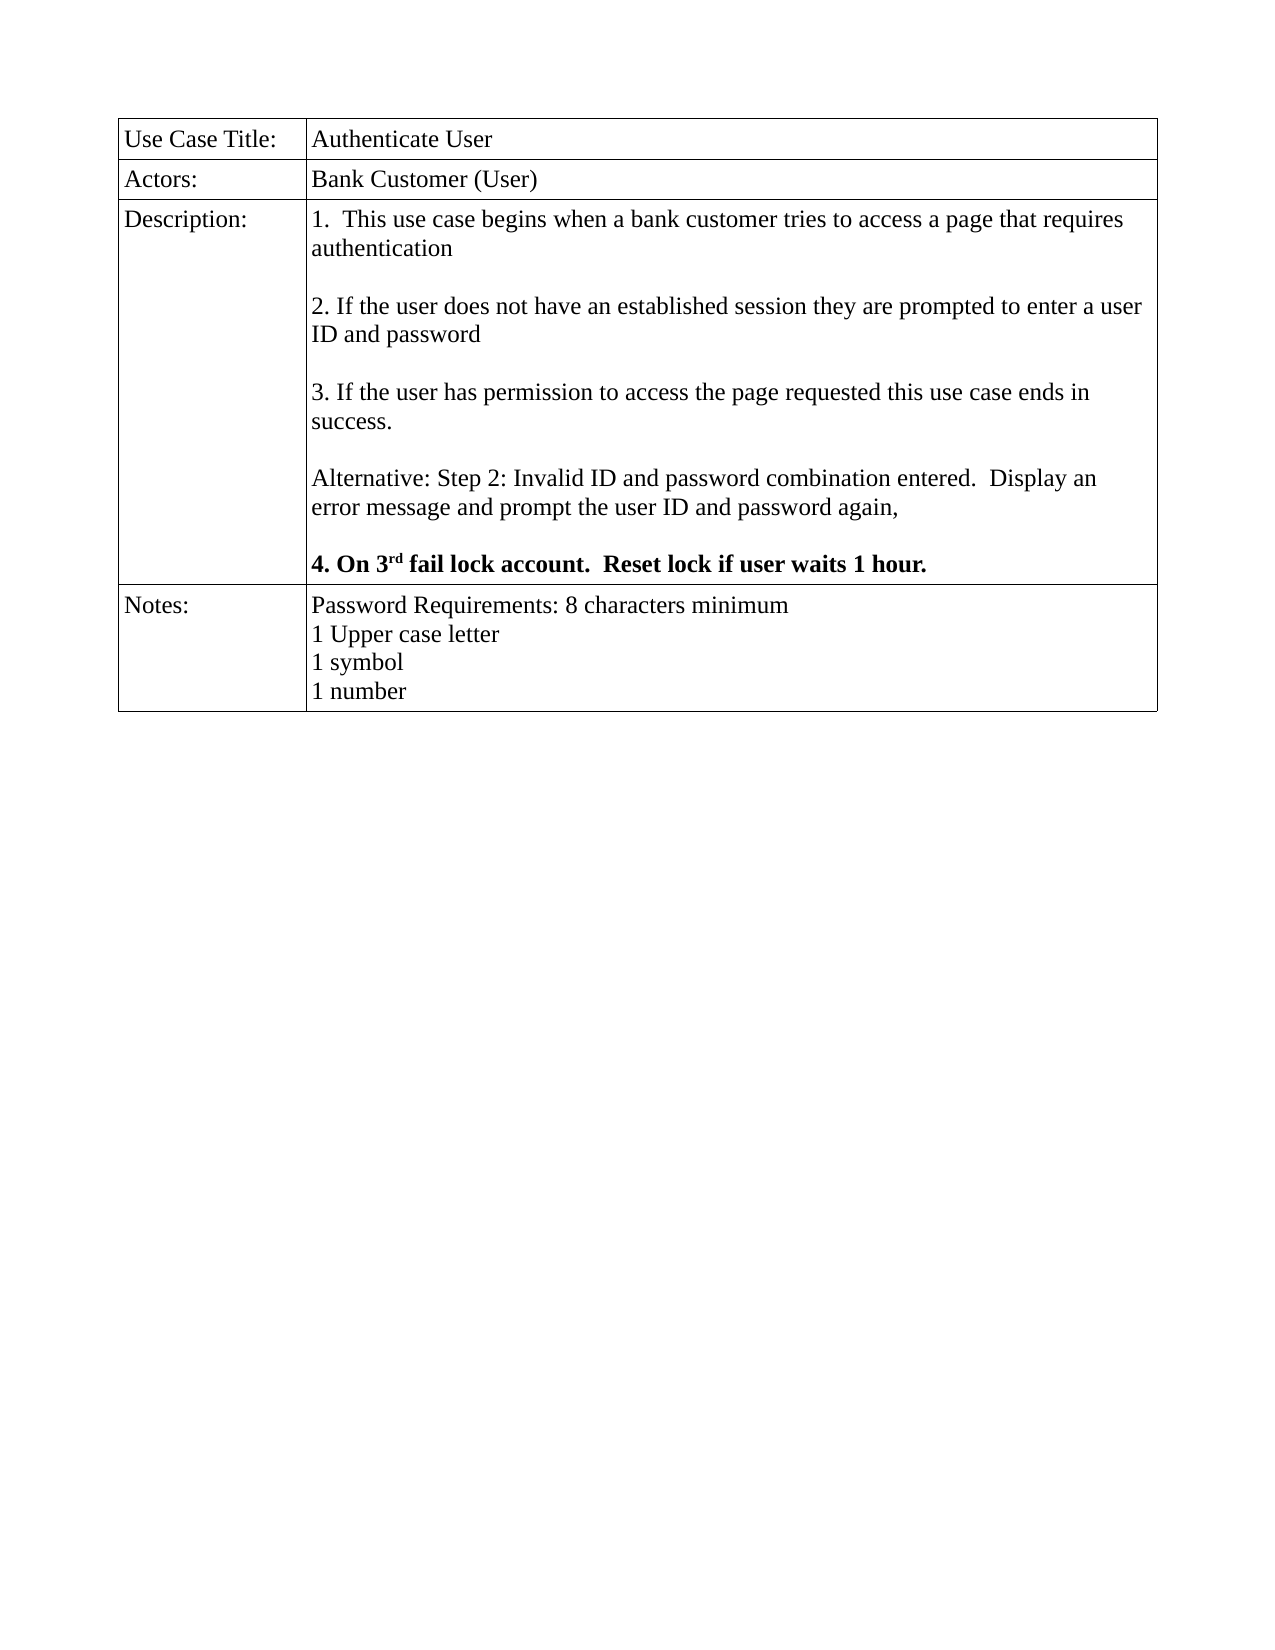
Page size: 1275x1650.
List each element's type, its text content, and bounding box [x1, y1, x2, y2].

table_header Authenticate User [307, 119, 1157, 158]
table_cell Password Requirements: 8 characters minimum 1 Upper case letter 1 symbol 1 number [307, 585, 1157, 711]
table_cell Bank Customer (User) [307, 160, 1157, 199]
table_header Use Case Title: [119, 119, 306, 158]
table_cell 1. This use case begins when a bank customer tries to access a page that requires authentication 2. If the user does not have an established session they are prompted to enter a user ID and password 3. If the user has permission to access the page requested this use case ends in success. Alternative: Step 2: Invalid ID and password combination entered. Display an error message and prompt the user ID and password again, 4. On 3rd fail lock account. Reset lock if user waits 1 hour. [307, 200, 1157, 584]
table_cell Description: [119, 200, 306, 584]
table_cell Actors: [119, 160, 306, 199]
table_cell Notes: [119, 585, 306, 711]
